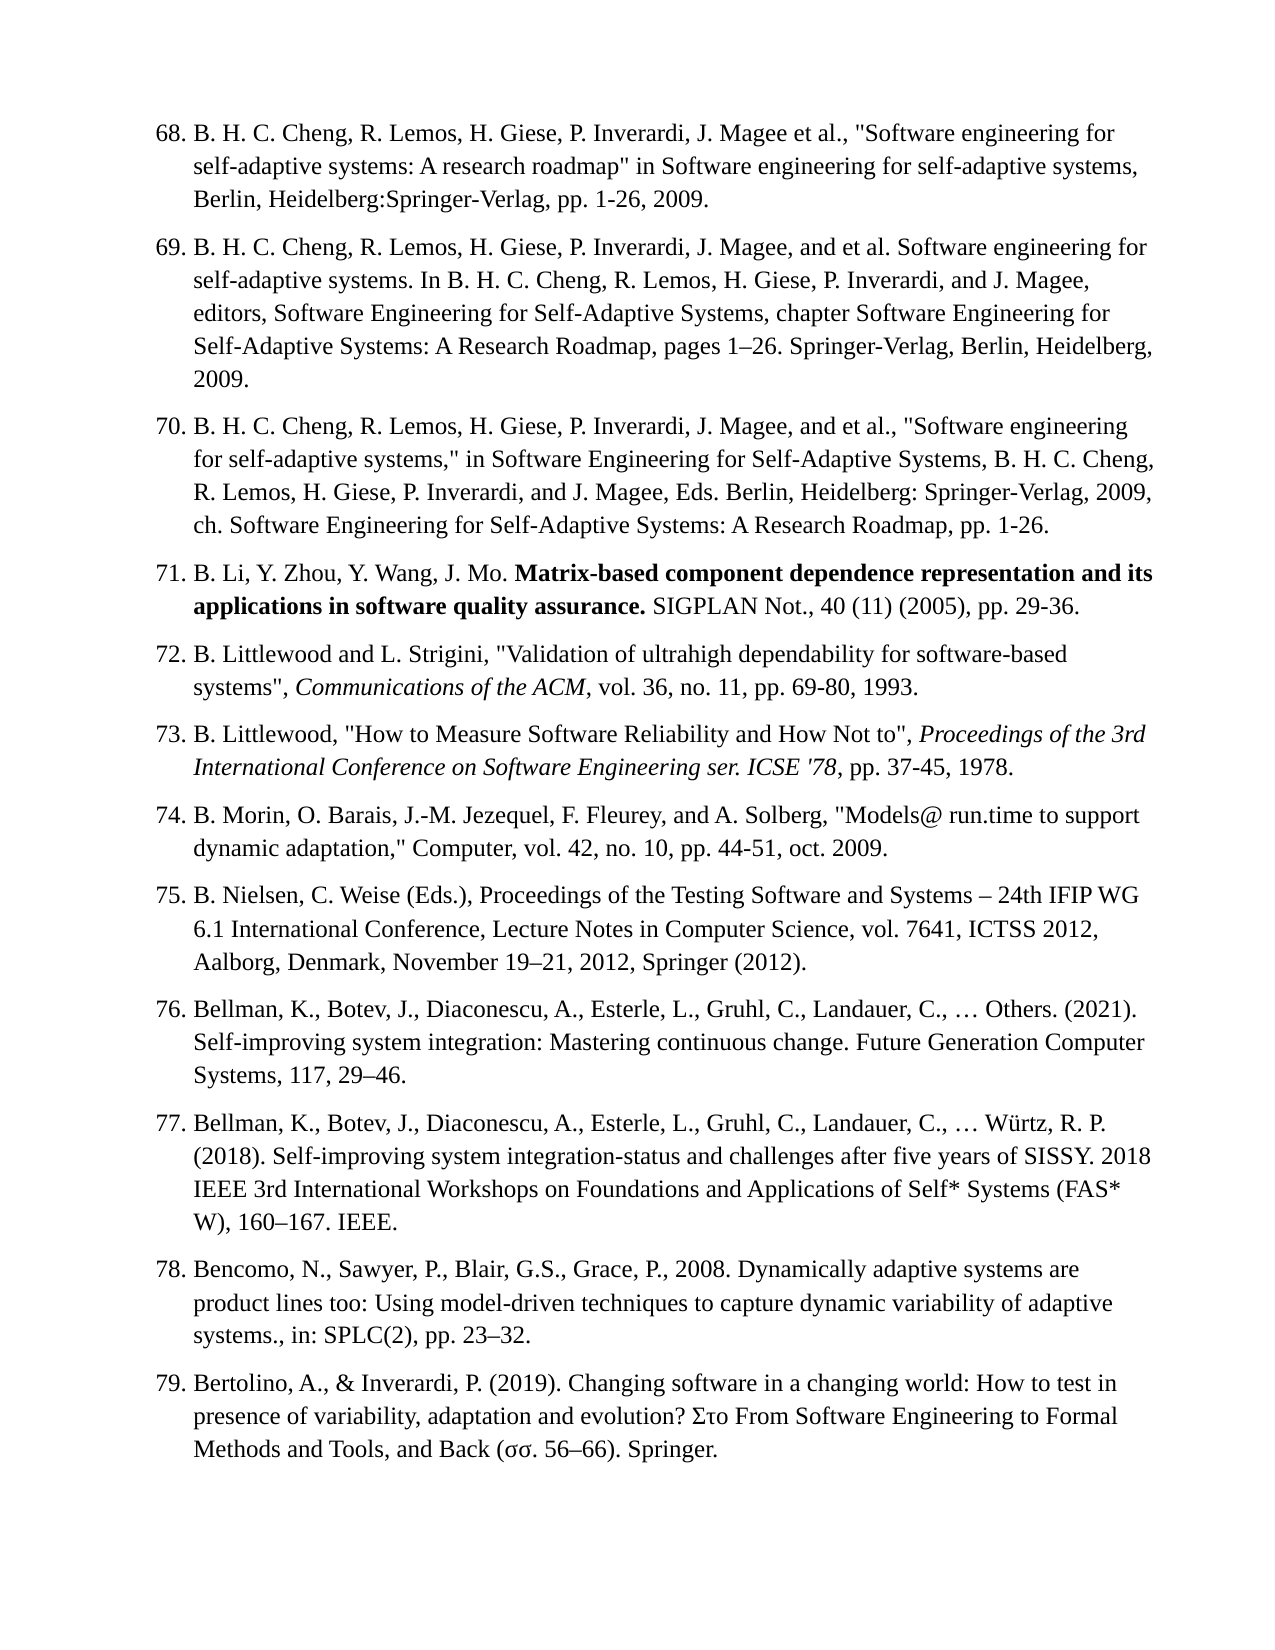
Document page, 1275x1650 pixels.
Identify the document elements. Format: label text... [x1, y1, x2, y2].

list B. Morin, O. Barais, J.-M. Jezequel, F. Fleurey, and A. Solberg, "Models@ run.time to support dynamic adaptation," Computer, vol. 42, no. 10, pp. 44-51, oct. 2009. [155, 800, 1157, 862]
list B. H. C. Cheng, R. Lemos, H. Giese, P. Inverardi, J. Magee, and et al. Software engineering for self-adaptive systems. In B. H. C. Cheng, R. Lemos, H. Giese, P. Inverardi, and J. Magee, editors, Software Engineering for Self-Adaptive Systems, chapter Software Engineering for Self-Adaptive Systems: A Research Roadmap, pages 1–26. Springer-Verlag, Berlin, Heidelberg, 2009. [155, 232, 1157, 393]
list Bertolino, A., & Inverardi, P. (2019). Changing software in a changing world: How to test in presence of variability, adaptation and evolution? Στο From Software Engineering to Formal Methods and Tools, and Back (σσ. 56–66). Springer. [155, 1368, 1157, 1463]
list Bellman, K., Botev, J., Diaconescu, A., Esterle, L., Gruhl, C., Landauer, C., … Würtz, R. P. (2018). Self-improving system integration-status and challenges after five years of SISSY. 2018 IEEE 3rd International Workshops on Foundations and Applications of Self* Systems (FAS* W), 160–167. IEEE. [155, 1108, 1157, 1236]
list B. H. C. Cheng, R. Lemos, H. Giese, P. Inverardi, J. Magee et al., "Software engineering for self-adaptive systems: A research roadmap" in Software engineering for self-adaptive systems, Berlin, Heidelberg:Springer-Verlag, pp. 1-26, 2009. [155, 118, 1157, 213]
list B. Li, Y. Zhou, Y. Wang, J. Mo. Matrix-based component dependence representation and its applications in software quality assurance. SIGPLAN Not., 40 (11) (2005), pp. 29-36. [155, 558, 1157, 620]
list Bencomo, N., Sawyer, P., Blair, G.S., Grace, P., 2008. Dynamically adaptive systems are product lines too: Using model-driven techniques to capture dynamic variability of adaptive systems., in: SPLC(2), pp. 23–32. [155, 1254, 1157, 1349]
list B. Littlewood and L. Strigini, "Validation of ultrahigh dependability for software-based systems", Communications of the ACM, vol. 36, no. 11, pp. 69-80, 1993. [155, 639, 1157, 701]
list B. Littlewood, "How to Measure Software Reliability and How Not to", Proceedings of the 3rd International Conference on Software Engineering ser. ICSE '78, pp. 37-45, 1978. [155, 719, 1157, 781]
list B. Nielsen, C. Weise (Eds.), Proceedings of the Testing Software and Systems – 24th IFIP WG 6.1 International Conference, Lecture Notes in Computer Science, vol. 7641, ICTSS 2012, Aalborg, Denmark, November 19–21, 2012, Springer (2012). [155, 881, 1157, 975]
list Bellman, K., Botev, J., Diaconescu, A., Esterle, L., Gruhl, C., Landauer, C., … Others. (2021). Self-improving system integration: Mastering continuous change. Future Generation Computer Systems, 117, 29–46. [155, 994, 1157, 1089]
list B. H. C. Cheng, R. Lemos, H. Giese, P. Inverardi, J. Magee, and et al., "Software engineering for self-adaptive systems," in Software Engineering for Self-Adaptive Systems, B. H. C. Cheng, R. Lemos, H. Giese, P. Inverardi, and J. Magee, Eds. Berlin, Heidelberg: Springer-Verlag, 2009, ch. Software Engineering for Self-Adaptive Systems: A Research Roadmap, pp. 1-26. [155, 411, 1157, 539]
